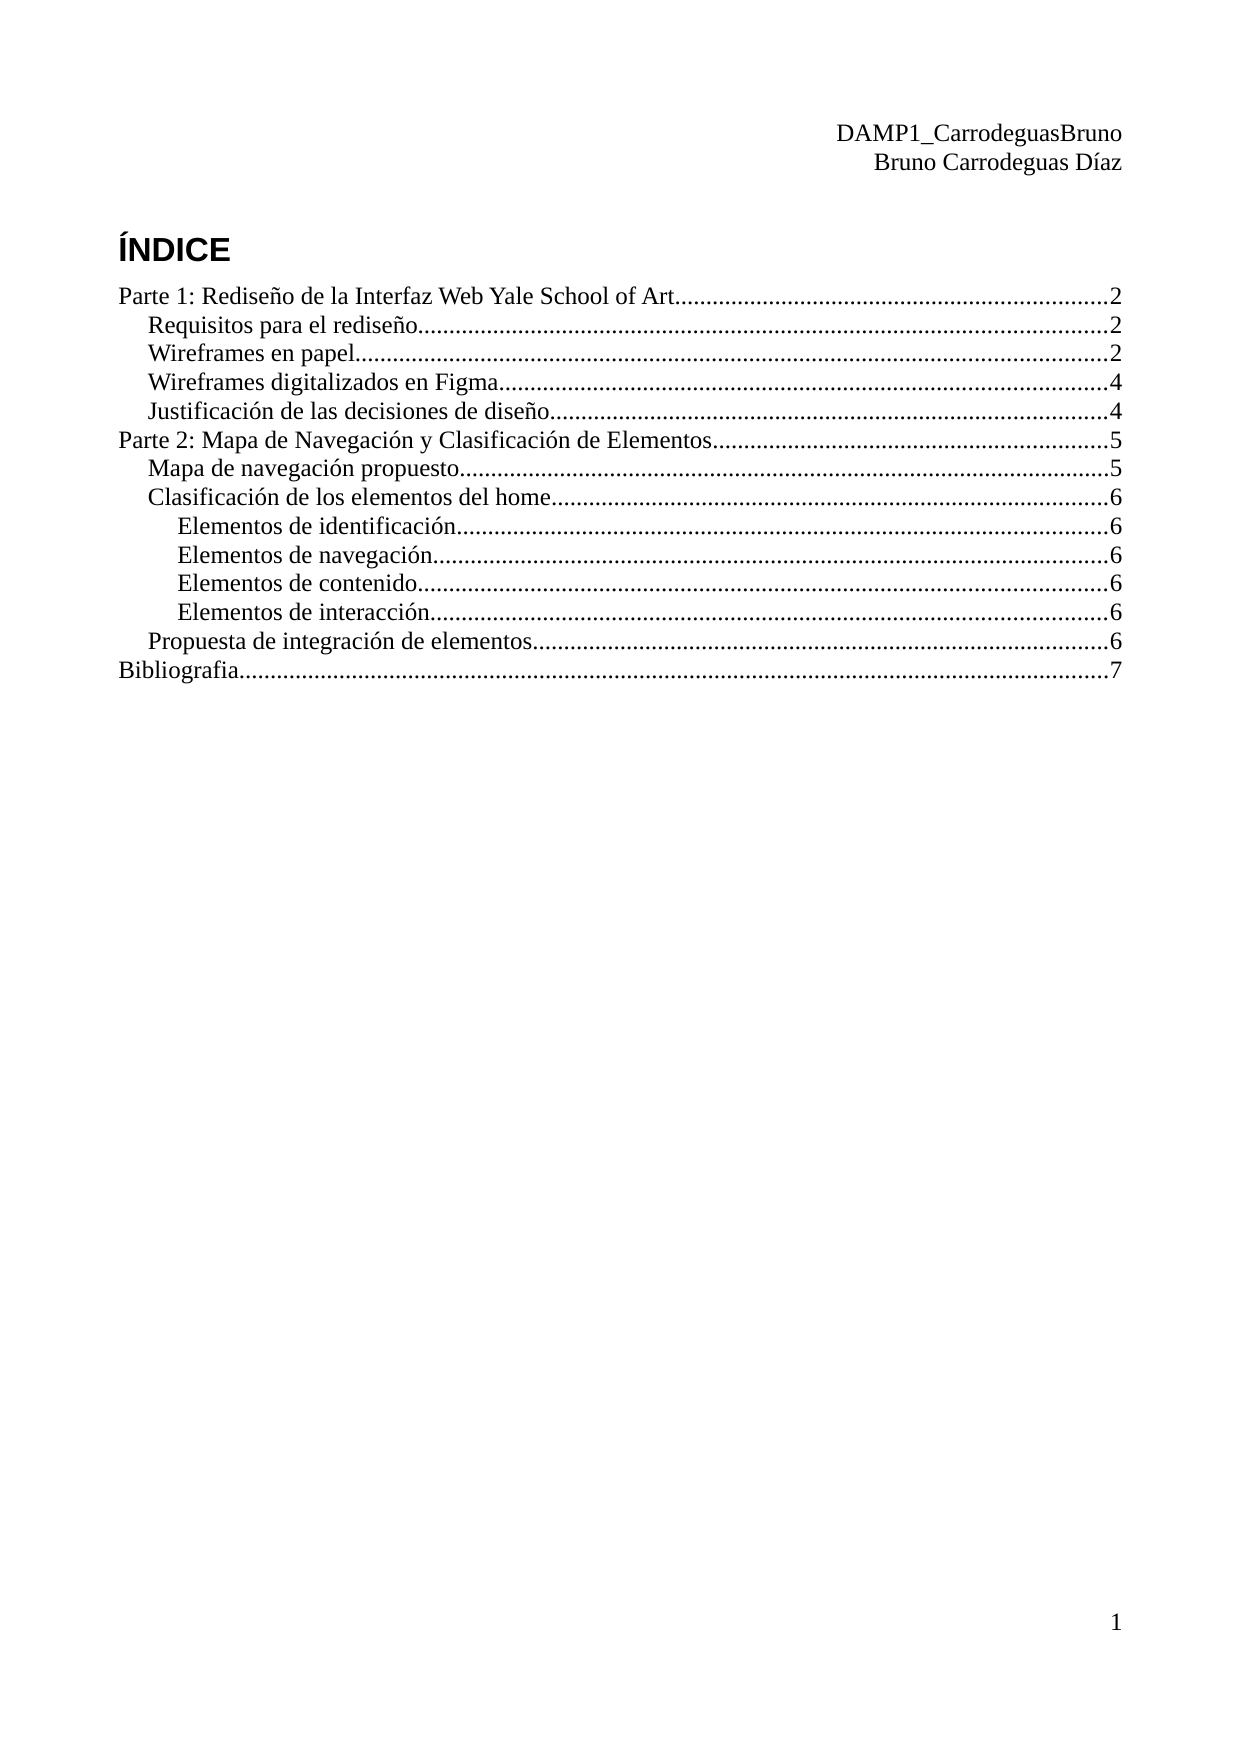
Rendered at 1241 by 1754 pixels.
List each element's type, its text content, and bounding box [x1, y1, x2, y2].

text Elementos de contenido 6 [177, 568, 1122, 597]
text Parte 1: Rediseño de la Interfaz Web Yale School of Art 2 [118, 281, 1122, 310]
text Propuesta de integración de elementos 6 [148, 626, 1122, 655]
text Requisitos para el rediseño 2 [148, 310, 1122, 338]
text Bibliografia 7 [118, 655, 1122, 683]
text Wireframes en papel 2 [148, 338, 1122, 367]
text Elementos de identificación 6 [177, 511, 1122, 540]
text Parte 2: Mapa de Navegación y Clasificación de Elementos 5 [118, 425, 1122, 453]
text Mapa de navegación propuesto 5 [148, 453, 1122, 482]
text Elementos de interacción 6 [177, 597, 1122, 626]
text Clasificación de los elementos del home 6 [148, 482, 1122, 511]
subtitle ÍNDICE [118, 230, 1122, 268]
text Elementos de navegación 6 [177, 540, 1122, 568]
text Wireframes digitalizados en Figma 4 [148, 367, 1122, 396]
text Justificación de las decisiones de diseño 4 [148, 396, 1122, 425]
